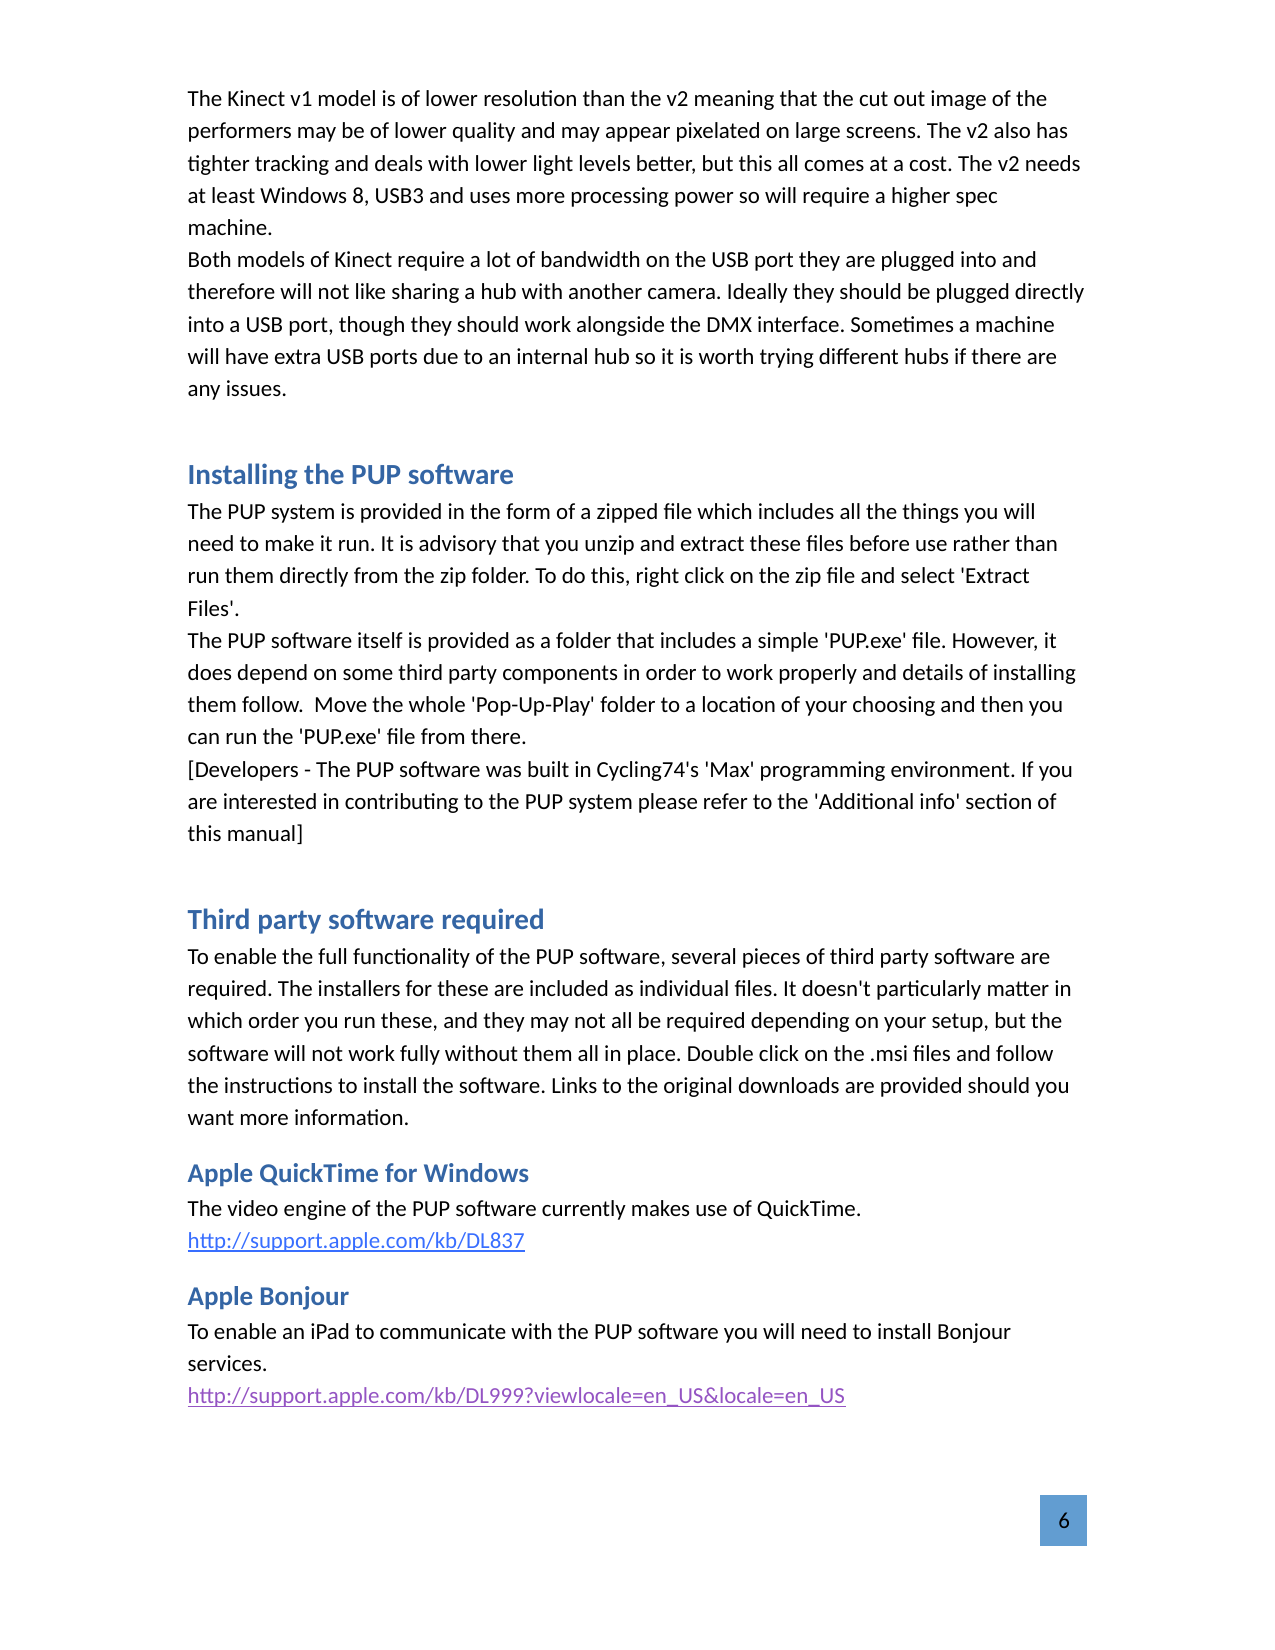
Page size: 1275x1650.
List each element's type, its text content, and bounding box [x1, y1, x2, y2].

text http://support.apple.com/kb/DL837 [187, 1226, 1087, 1254]
subtitle Apple Bonjour [187, 1279, 1087, 1312]
subtitle Apple QuickTime for Windows [187, 1156, 1087, 1189]
text The Kinect v1 model is of lower resolution than the v2 meaning that the cut out image of the performers may be of lower quality and may appear pixelated on large screens. The v2 also has tighter tracking and deals with lower light levels better, but this all comes at a cost. The v2 needs at least Windows 8, USB3 and uses more processing power so will require a higher spec machine. [187, 84, 1087, 241]
text The video engine of the PUP software currently makes use of QuickTime. [187, 1194, 1087, 1222]
text The PUP system is provided in the form of a zipped file which includes all the things you will need to make it run. It is advisory that you unzip and extract these files before use rather than run them directly from the zip folder. To do this, right click on the zip file and select 'Extract Files'. [187, 497, 1087, 622]
text The PUP software itself is provided as a folder that includes a simple 'PUP.exe' file. However, it does depend on some third party components in order to work properly and details of installing them follow. Move the whole 'Pop-Up-Play' folder to a location of your choosing and then you can run the 'PUP.exe' file from there. [187, 626, 1087, 751]
text [Developers - The PUP software was built in Cycling74's 'Max' programming environment. If you are interested in contributing to the PUP system please refer to the 'Additional info' section of this manual] [187, 755, 1087, 847]
subtitle Installing the PUP software [187, 456, 1087, 492]
subtitle Third party software required [187, 901, 1087, 937]
text http://support.apple.com/kb/DL999?viewlocale=en_US&locale=en_US [187, 1382, 1087, 1409]
text To enable an iPad to communicate with the PUP software you will need to install Bonjour services. [187, 1317, 1087, 1377]
text To enable the full functionality of the PUP software, several pieces of third party software are required. The installers for these are included as individual files. It doesn't particularly matter in which order you run these, and they may not all be required depending on your setup, but the software will not work fully without them all in place. Double click on the .msi files and follow the instructions to install the software. Links to the original downloads are provided should you want more information. [187, 942, 1087, 1131]
text Both models of Kinect require a lot of bandwidth on the USB port they are plugged into and therefore will not like sharing a hub with another camera. Ideally they should be plugged directly into a USB port, though they should work alongside the DMX interface. Sometimes a machine will have extra USB ports due to an internal hub so it is worth trying different hubs if there are any issues. [187, 245, 1087, 402]
